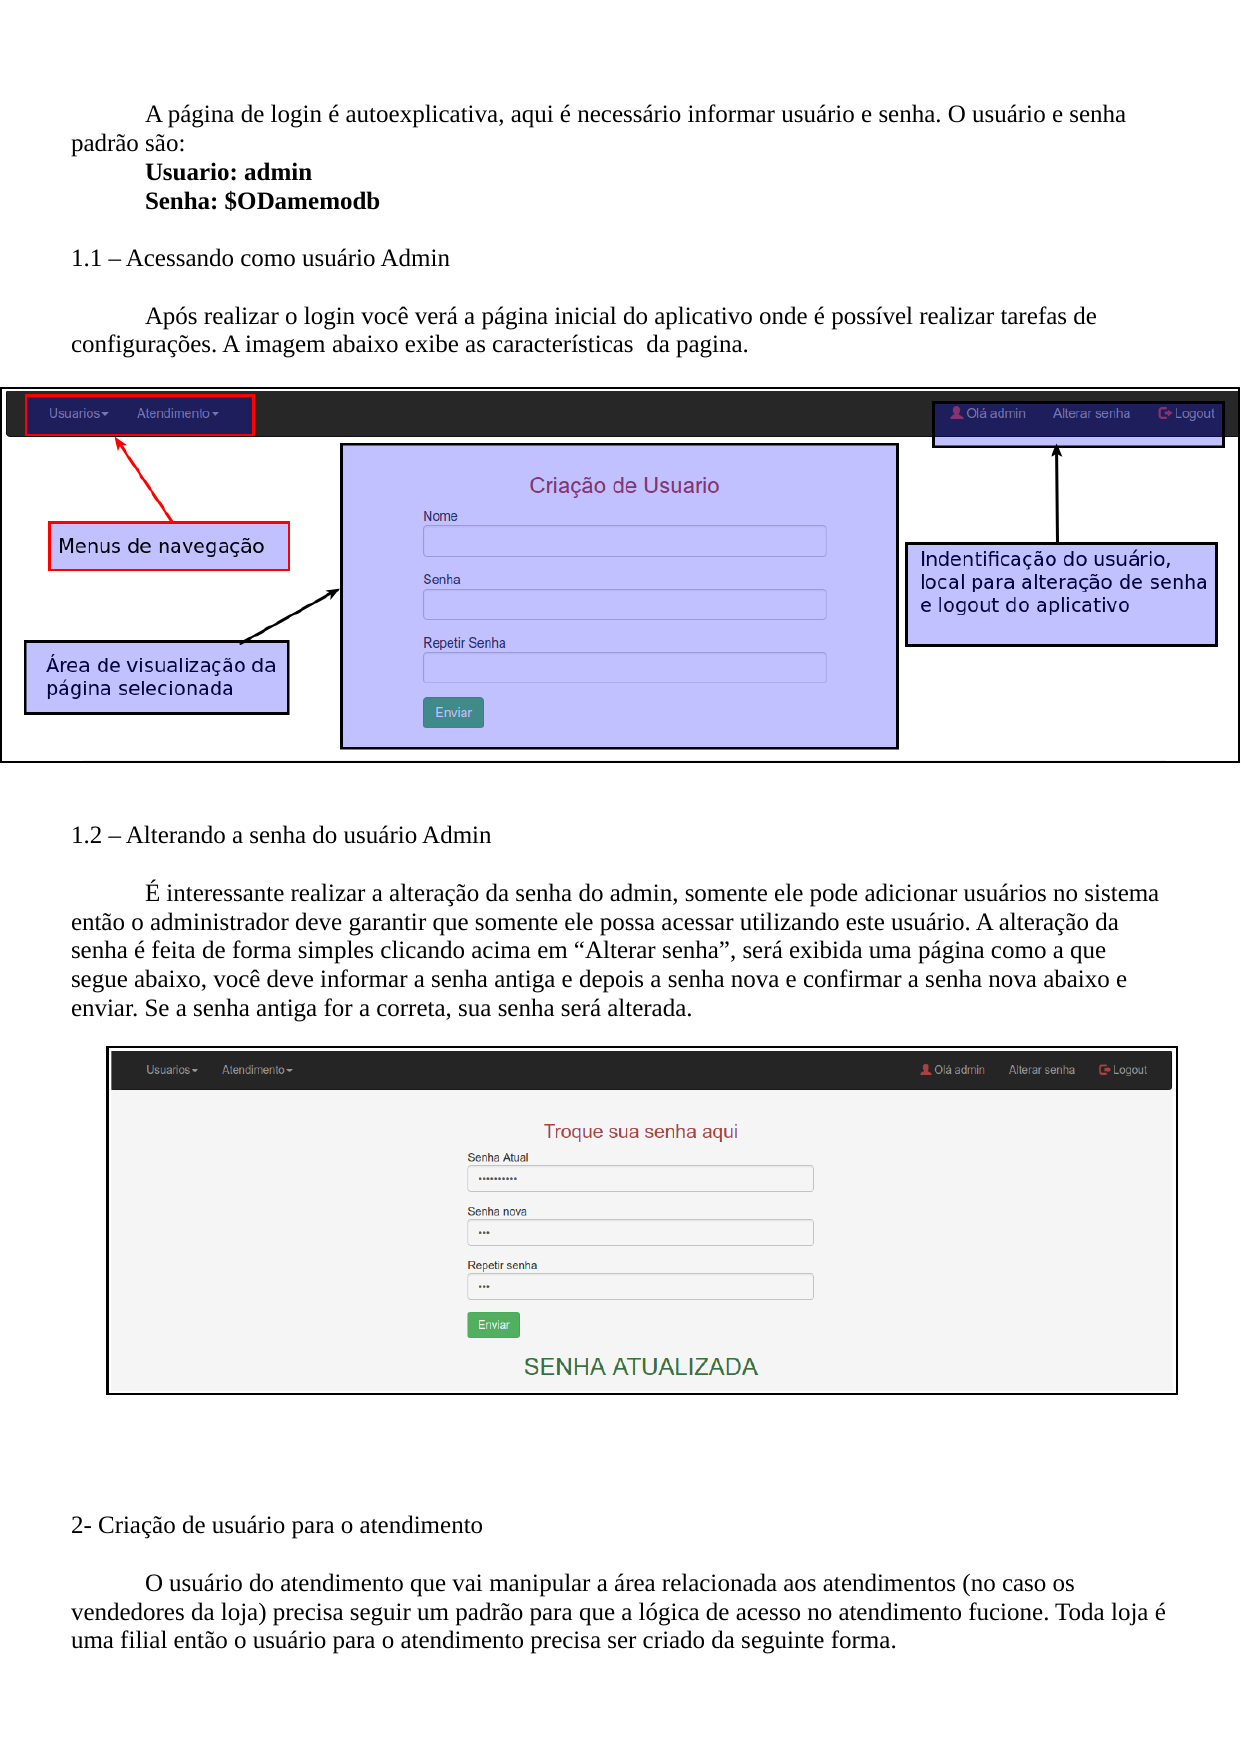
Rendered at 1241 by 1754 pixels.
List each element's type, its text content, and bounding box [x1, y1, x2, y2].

picture [111, 1051, 1173, 1391]
text É interessante realizar a alteração da senha do admin, somente ele pode adicionar usuários no sistema então o administrador deve garantir que somente ele possa acessar utilizando este usuário. A alteração da senha é feita de forma simples clicando acima em “Alterar senha”, será exibida uma página como a que segue abaixo, você deve informar a senha antiga e depois a senha nova e confirmar a senha nova abaixo e enviar. Se a senha antiga for a correta, sua senha será alterada. [71, 878, 1169, 1022]
text Após realizar o login você verá a página inicial do aplicativo onde é possível realizar tarefas de configurações. A imagem abaixo exibe as características da pagina. [71, 301, 1169, 358]
text 1.1 – Acessando como usuário Admin [71, 243, 1169, 272]
text A página de login é autoexplicativa, aqui é necessário informar usuário e senha. O usuário e senha padrão são: [71, 99, 1169, 157]
picture [2, 389, 1238, 761]
text 1.2 – Alterando a senha do usuário Admin [71, 820, 1169, 849]
text Usuario: admin [71, 157, 1169, 186]
text 2- Criação de usuário para o atendimento [71, 1510, 1169, 1539]
text Senha: $ODamemodb [71, 186, 1169, 214]
text O usuário do atendimento que vai manipular a área relacionada aos atendimentos (no caso os vendedores da loja) precisa seguir um padrão para que a lógica de acesso no atendimento fucione. Toda loja é uma filial então o usuário para o atendimento precisa ser criado da seguinte forma. [71, 1568, 1169, 1654]
